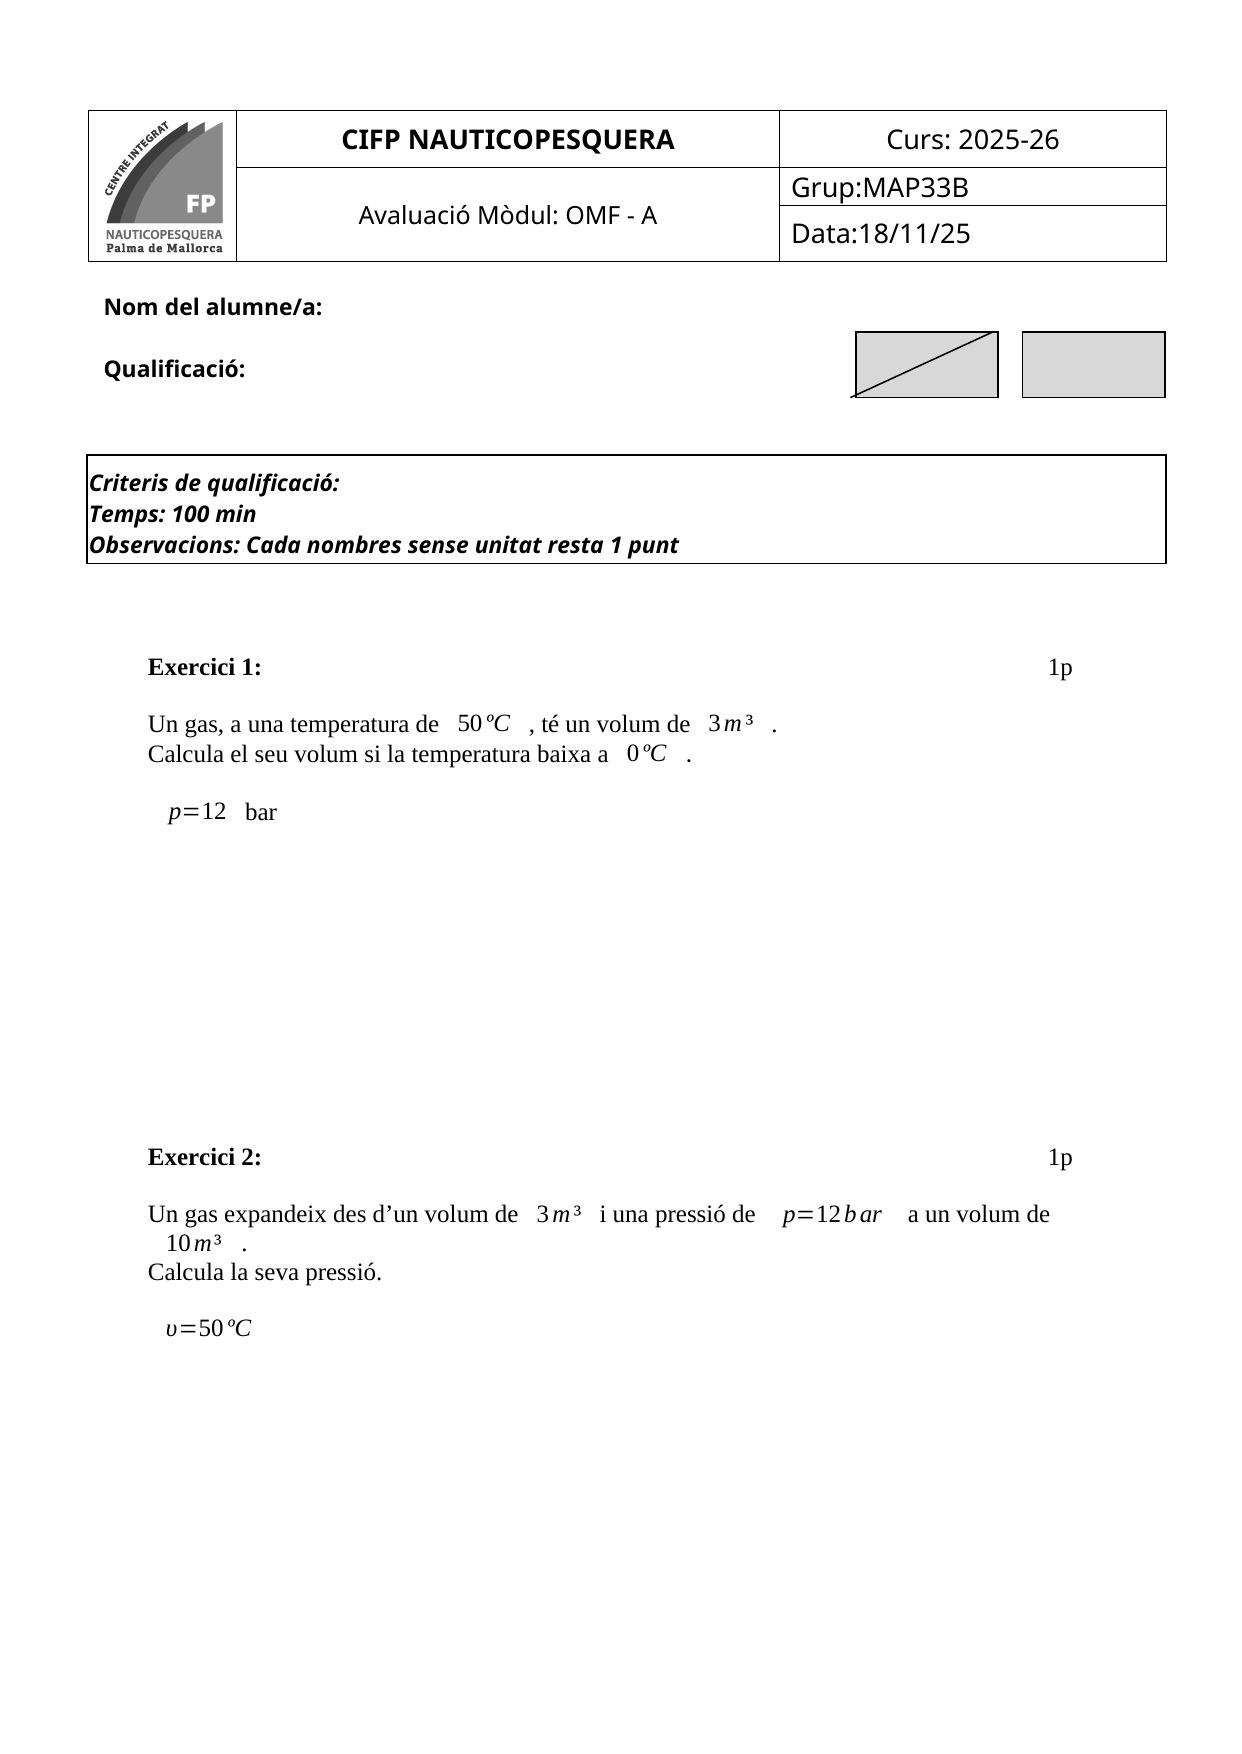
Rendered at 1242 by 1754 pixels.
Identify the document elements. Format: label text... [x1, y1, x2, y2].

text Criteris de qualificació: [89, 467, 1094, 498]
text Un gas, a una temperatura de, té un volum de. [148, 709, 1094, 738]
text Calcula el seu volum si la temperatura baixa a. [148, 738, 1094, 768]
text [999, 353, 1022, 384]
text bar [148, 797, 1094, 826]
text Observacions: Cada nombres sense unitat resta 1 punt [89, 529, 1094, 560]
picture [100, 111, 229, 260]
text Temps: 100 min [89, 498, 1094, 529]
text Calcula la seva pressió. [148, 1257, 1094, 1286]
text Nom del alumne/a: [103, 290, 1094, 322]
text Un gas expandeix des d’un volum dei una pressió de a un volum de. [148, 1199, 1094, 1257]
text Exercici 2: 1p [148, 1142, 1094, 1171]
text Qualificació: [103, 353, 855, 384]
text Exercici 1: 1p [148, 652, 1094, 680]
